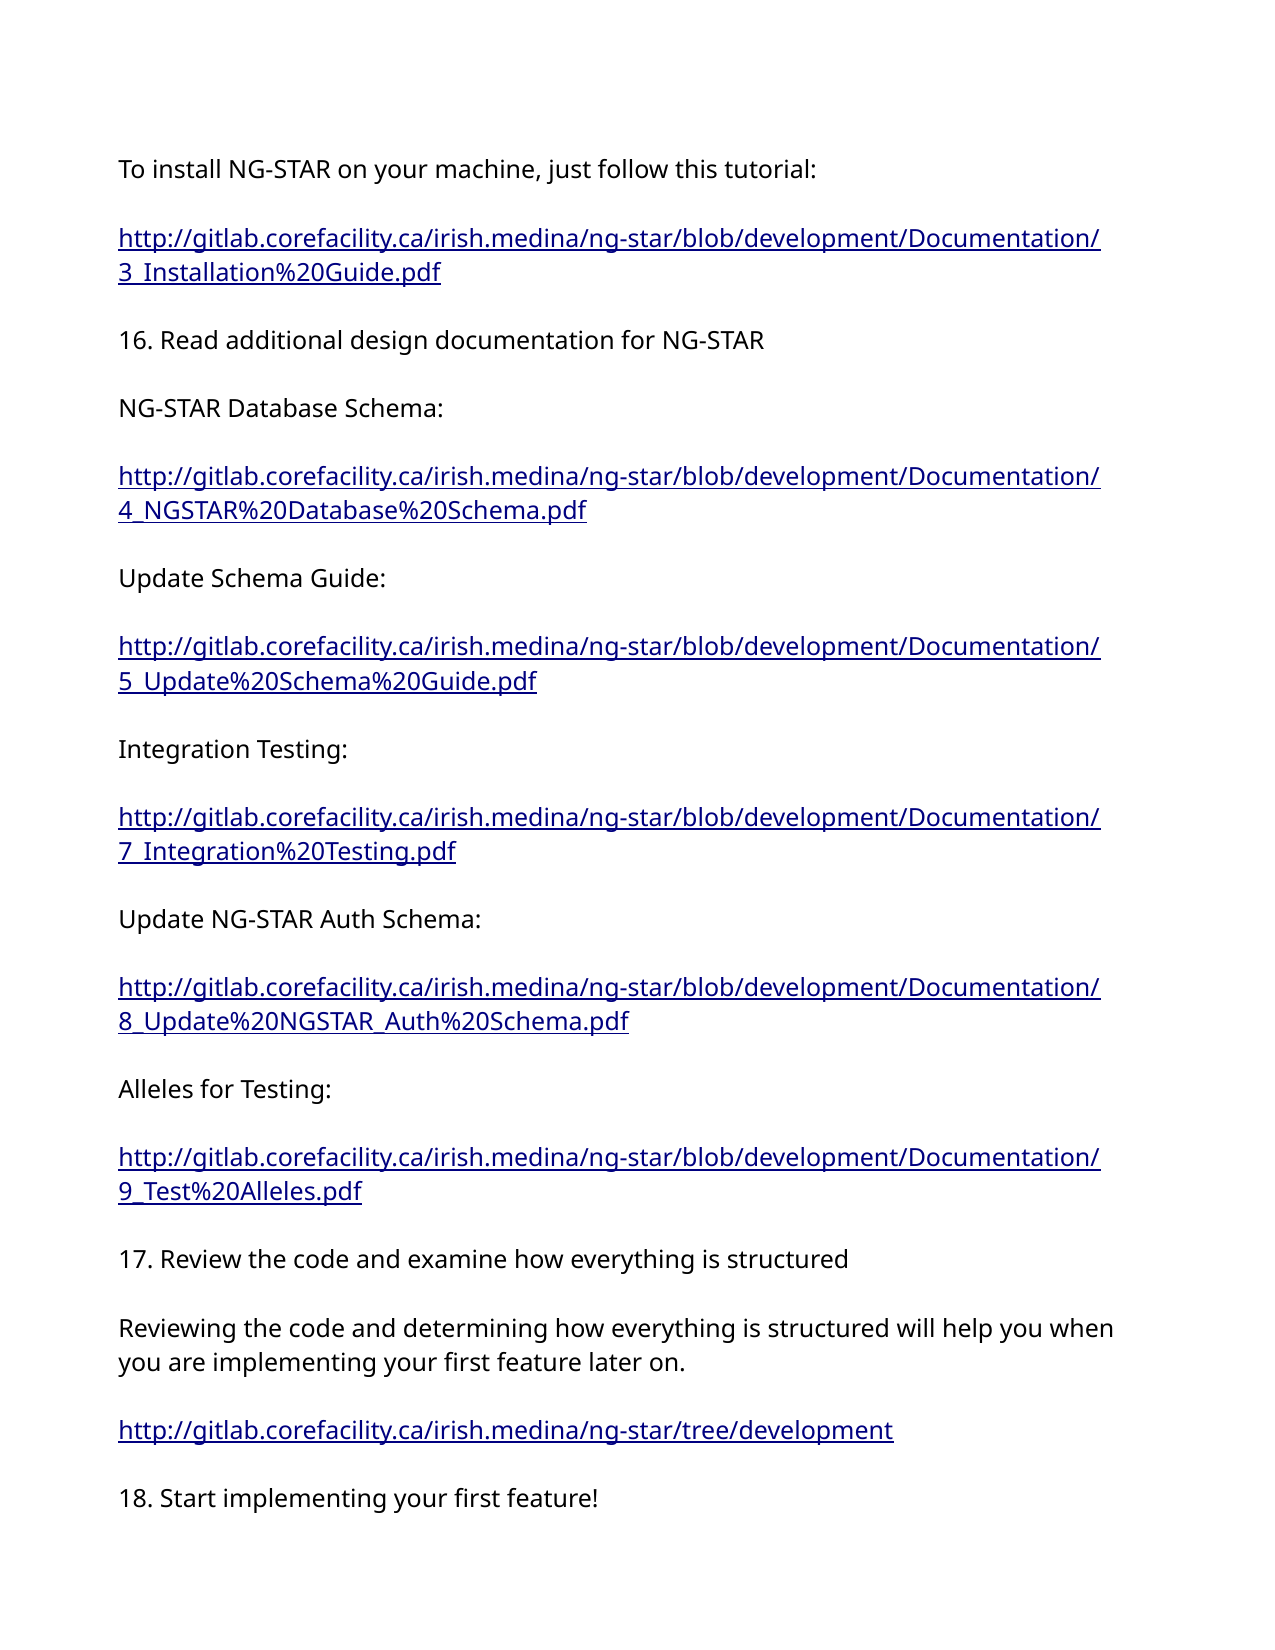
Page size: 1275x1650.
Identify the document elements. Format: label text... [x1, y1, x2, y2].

text 16. Read additional design documentation for NG-STAR [118, 322, 1157, 357]
text To install NG-STAR on your machine, just follow this tutorial: [118, 152, 1157, 186]
text http://gitlab.corefacility.ca/irish.medina/ng-star/blob/development/Documentation/3_Installation%20Guide.pdf [118, 220, 1157, 288]
text Alleles for Testing: [118, 1072, 1157, 1106]
text 17. Review the code and examine how everything is structured [118, 1242, 1157, 1276]
text http://gitlab.corefacility.ca/irish.medina/ng-star/tree/development [118, 1412, 1157, 1447]
text http://gitlab.corefacility.ca/irish.medina/ng-star/blob/development/Documentation/4_NGSTAR%20Database%20Schema.pdf [118, 459, 1157, 527]
text http://gitlab.corefacility.ca/irish.medina/ng-star/blob/development/Documentation/7_Integration%20Testing.pdf [118, 799, 1157, 867]
text http://gitlab.corefacility.ca/irish.medina/ng-star/blob/development/Documentation/5_Update%20Schema%20Guide.pdf [118, 629, 1157, 697]
text http://gitlab.corefacility.ca/irish.medina/ng-star/blob/development/Documentation/9_Test%20Alleles.pdf [118, 1140, 1157, 1208]
text NG-STAR Database Schema: [118, 391, 1157, 425]
text Integration Testing: [118, 731, 1157, 765]
text 18. Start implementing your first feature! [118, 1481, 1157, 1515]
text Reviewing the code and determining how everything is structured will help you when you are implementing your first feature later on. [118, 1310, 1157, 1378]
text http://gitlab.corefacility.ca/irish.medina/ng-star/blob/development/Documentation/8_Update%20NGSTAR_Auth%20Schema.pdf [118, 970, 1157, 1038]
text Update Schema Guide: [118, 561, 1157, 595]
text Update NG-STAR Auth Schema: [118, 902, 1157, 936]
